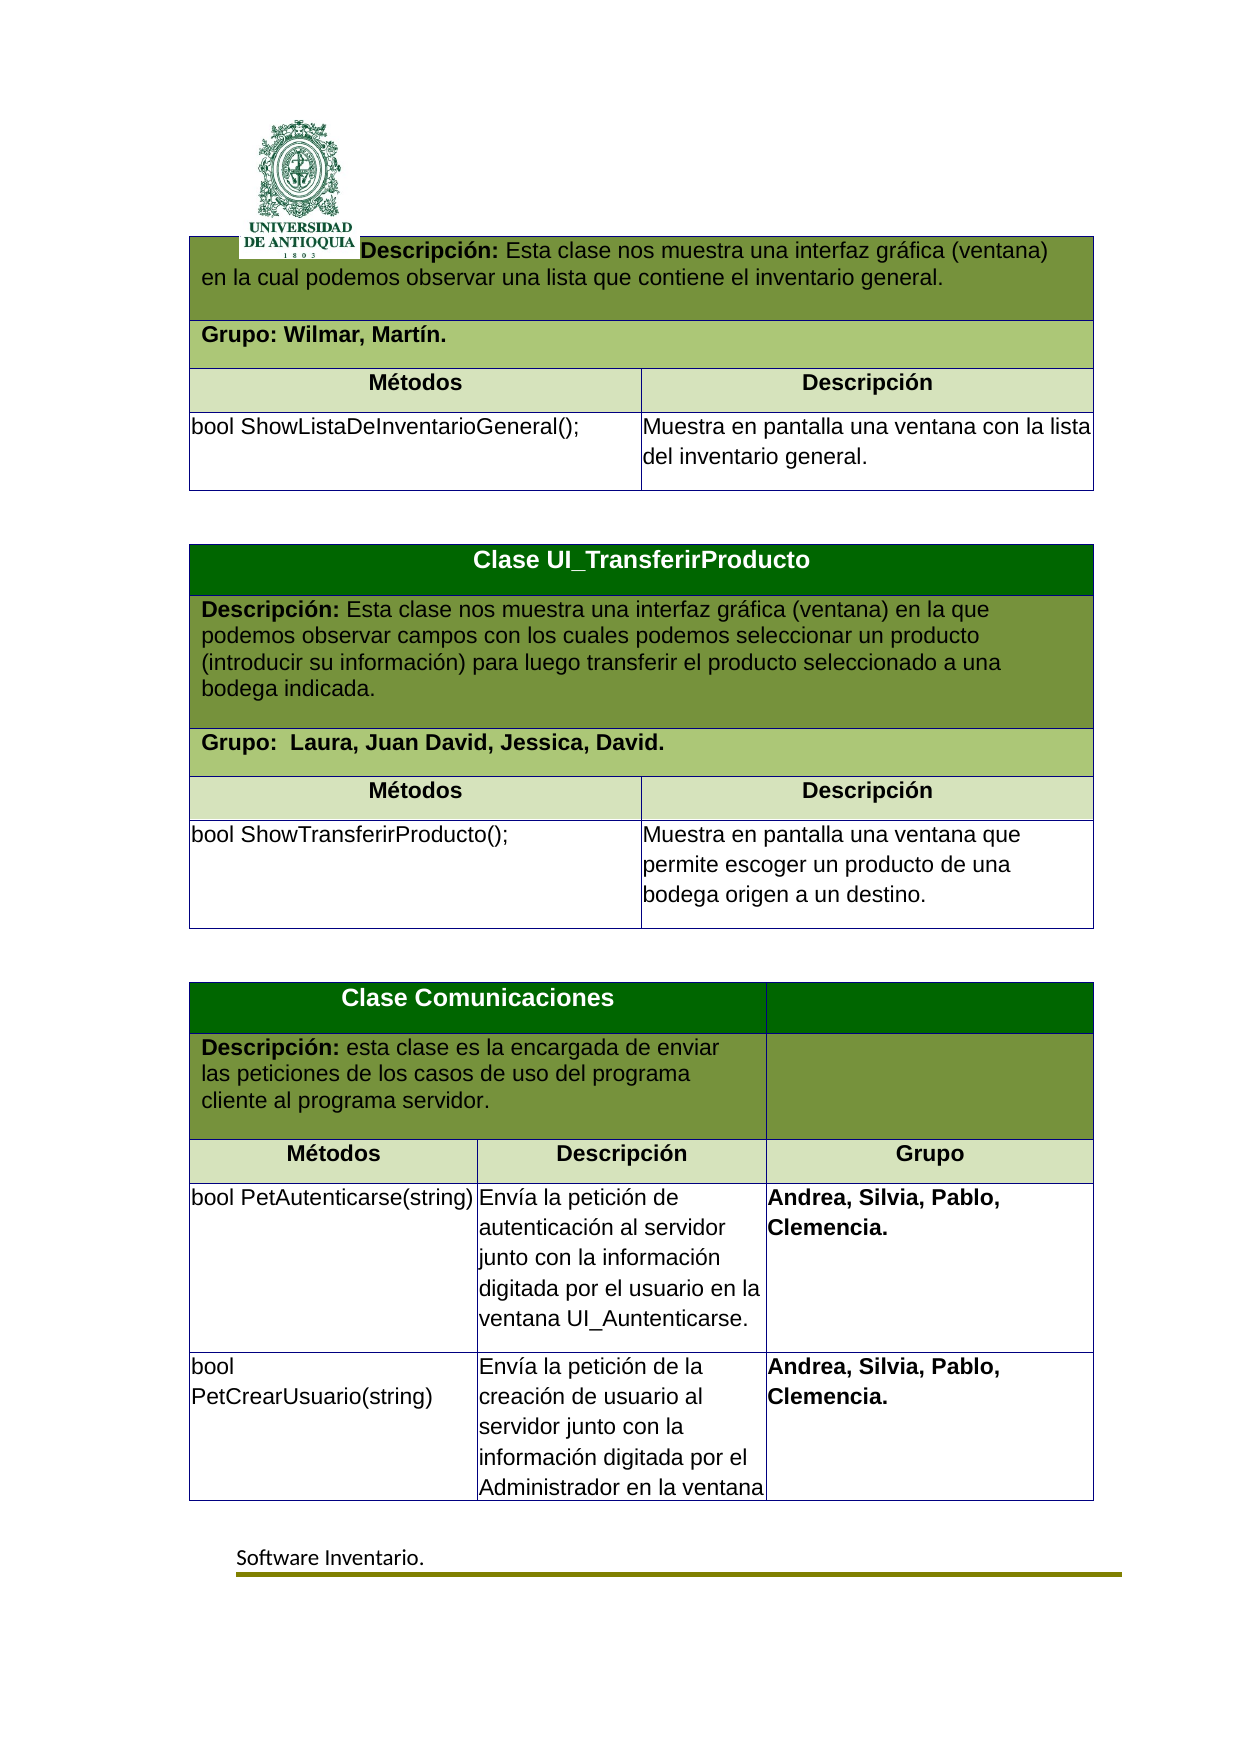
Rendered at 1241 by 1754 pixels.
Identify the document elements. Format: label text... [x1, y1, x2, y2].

table_cell Grupo [767, 1140, 1093, 1183]
table_cell Envía la petición de la creación de usuario al servidor junto con la información digitada por el Administrador en la ventana [478, 1353, 766, 1500]
table_cell bool ShowTransferirProducto(); [190, 821, 641, 928]
table_cell Andrea, Silvia, Pablo, Clemencia. [767, 1184, 1093, 1352]
table_cell bool PetAutenticarse(string) [190, 1184, 477, 1352]
table_cell Envía la petición de autenticación al servidor junto con la información digitada por el usuario en la ventana UI_Auntenticarse. [478, 1184, 766, 1352]
table_cell Descripción: esta clase es la encargada de enviar las peticiones de los casos de uso del programa cliente al programa servidor. [190, 1034, 766, 1139]
table_cell Muestra en pantalla una ventana con la lista del inventario general. [642, 413, 1093, 490]
table_cell Descripción: Esta clase nos muestra una interfaz gráfica (ventana) en la que podemos observar campos con los cuales podemos seleccionar un producto (introducir su información) para luego transferir el producto seleccionado a una bodega indicada. [190, 596, 1093, 728]
table_header Clase UI_TransferirProducto [190, 545, 1093, 595]
table_cell Métodos [190, 777, 641, 819]
table_cell Grupo: Laura, Juan David, Jessica, David. [190, 729, 1093, 776]
table_cell Descripción [642, 369, 1093, 412]
table_cell Descripción: Esta clase nos muestra una interfaz gráfica (ventana) en la cual podemos observar una lista que contiene el inventario general. [190, 237, 1093, 320]
table_cell Descripción [478, 1140, 766, 1183]
table_header Clase Comunicaciones [190, 983, 766, 1033]
table_cell [767, 1034, 1093, 1139]
table_cell Métodos [190, 369, 641, 412]
table_cell Métodos [190, 1140, 477, 1183]
table_cell bool PetCrearUsuario(string) [190, 1353, 477, 1500]
table_cell Grupo: Wilmar, Martín. [190, 321, 1093, 368]
picture [240, 117, 359, 258]
table_cell bool ShowListaDeInventarioGeneral(); [190, 413, 641, 490]
table_cell Descripción [642, 777, 1093, 819]
table_cell Muestra en pantalla una ventana que permite escoger un producto de una bodega origen a un destino. [642, 821, 1093, 928]
table_header [767, 983, 1093, 1033]
table_cell Andrea, Silvia, Pablo, Clemencia. [767, 1353, 1093, 1500]
